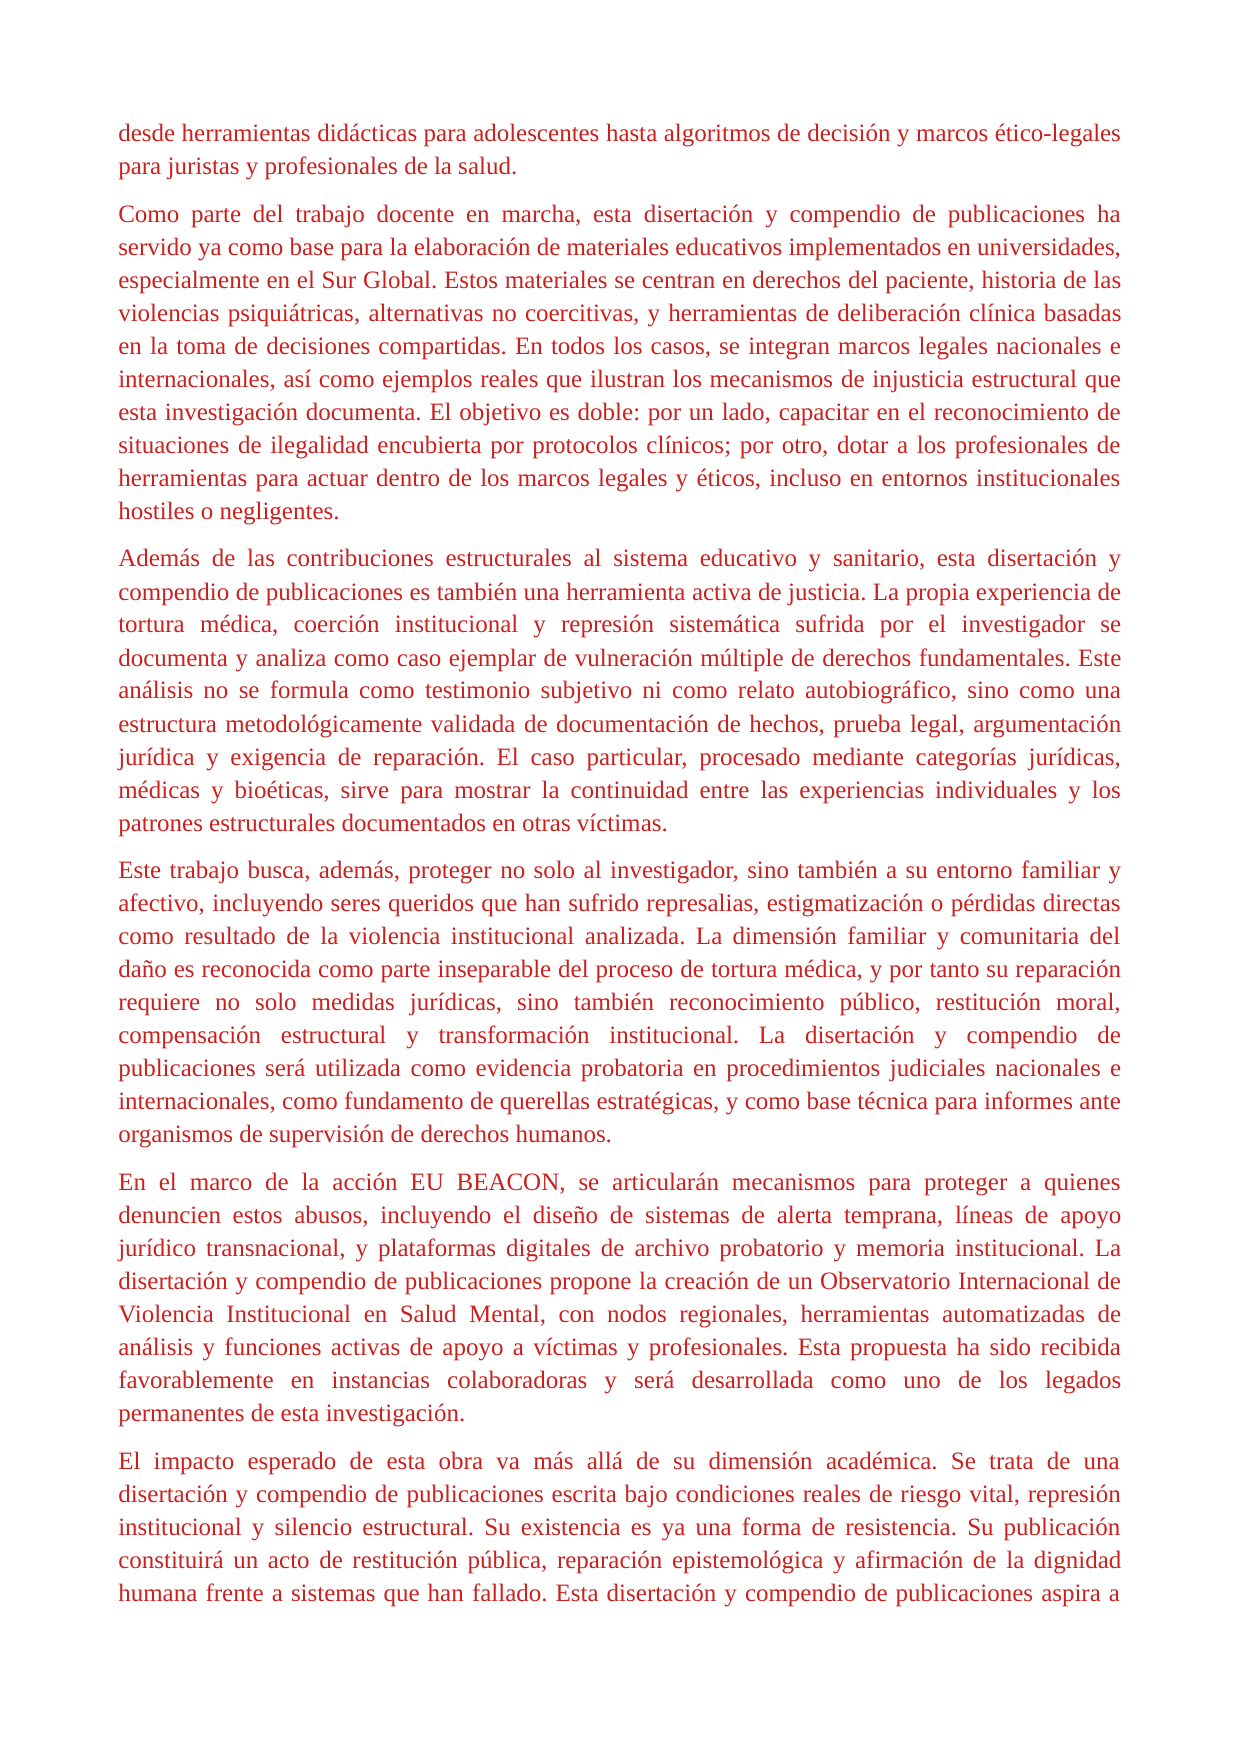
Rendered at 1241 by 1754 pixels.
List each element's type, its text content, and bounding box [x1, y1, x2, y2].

text Como parte del trabajo docente en marcha, esta disertación y compendio de publicaciones ha servido ya como base para la elaboración de materiales educativos implementados en universidades, especialmente en el Sur Global. Estos materiales se centran en derechos del paciente, historia de las violencias psiquiátricas, alternativas no coercitivas, y herramientas de deliberación clínica basadas en la toma de decisiones compartidas. En todos los casos, se integran marcos legales nacionales e internacionales, así como ejemplos reales que ilustran los mecanismos de injusticia estructural que esta investigación documenta. El objetivo es doble: por un lado, capacitar en el reconocimiento de situaciones de ilegalidad encubierta por protocolos clínicos; por otro, dotar a los profesionales de herramientas para actuar dentro de los marcos legales y éticos, incluso en entornos institucionales hostiles o negligentes. [118, 199, 1122, 525]
text desde herramientas didácticas para adolescentes hasta algoritmos de decisión y marcos ético-legales para juristas y profesionales de la salud. [118, 118, 1122, 180]
text En el marco de la acción EU BEACON, se articularán mecanismos para proteger a quienes denuncien estos abusos, incluyendo el diseño de sistemas de alerta temprana, líneas de apoyo jurídico transnacional, y plataformas digitales de archivo probatorio y memoria institucional. La disertación y compendio de publicaciones propone la creación de un Observatorio Internacional de Violencia Institucional en Salud Mental, con nodos regionales, herramientas automatizadas de análisis y funciones activas de apoyo a víctimas y profesionales. Esta propuesta ha sido recibida favorablemente en instancias colaboradoras y será desarrollada como uno de los legados permanentes de esta investigación. [118, 1167, 1122, 1427]
text El impacto esperado de esta obra va más allá de su dimensión académica. Se trata de una disertación y compendio de publicaciones escrita bajo condiciones reales de riesgo vital, represión institucional y silencio estructural. Su existencia es ya una forma de resistencia. Su publicación constituirá un acto de restitución pública, reparación epistemológica y afirmación de la dignidad humana frente a sistemas que han fallado. Esta disertación y compendio de publicaciones aspira a [118, 1446, 1122, 1607]
text Además de las contribuciones estructurales al sistema educativo y sanitario, esta disertación y compendio de publicaciones es también una herramienta activa de justicia. La propia experiencia de tortura médica, coerción institucional y represión sistemática sufrida por el investigador se documenta y analiza como caso ejemplar de vulneración múltiple de derechos fundamentales. Este análisis no se formula como testimonio subjetivo ni como relato autobiográfico, sino como una estructura metodológicamente validada de documentación de hechos, prueba legal, argumentación jurídica y exigencia de reparación. El caso particular, procesado mediante categorías jurídicas, médicas y bioéticas, sirve para mostrar la continuidad entre las experiencias individuales y los patrones estructurales documentados en otras víctimas. [118, 543, 1122, 836]
text Este trabajo busca, además, proteger no solo al investigador, sino también a su entorno familiar y afectivo, incluyendo seres queridos que han sufrido represalias, estigmatización o pérdidas directas como resultado de la violencia institucional analizada. La dimensión familiar y comunitaria del daño es reconocida como parte inseparable del proceso de tortura médica, y por tanto su reparación requiere no solo medidas jurídicas, sino también reconocimiento público, restitución moral, compensación estructural y transformación institucional. La disertación y compendio de publicaciones será utilizada como evidencia probatoria en procedimientos judiciales nacionales e internacionales, como fundamento de querellas estratégicas, y como base técnica para informes ante organismos de supervisión de derechos humanos. [118, 855, 1122, 1148]
